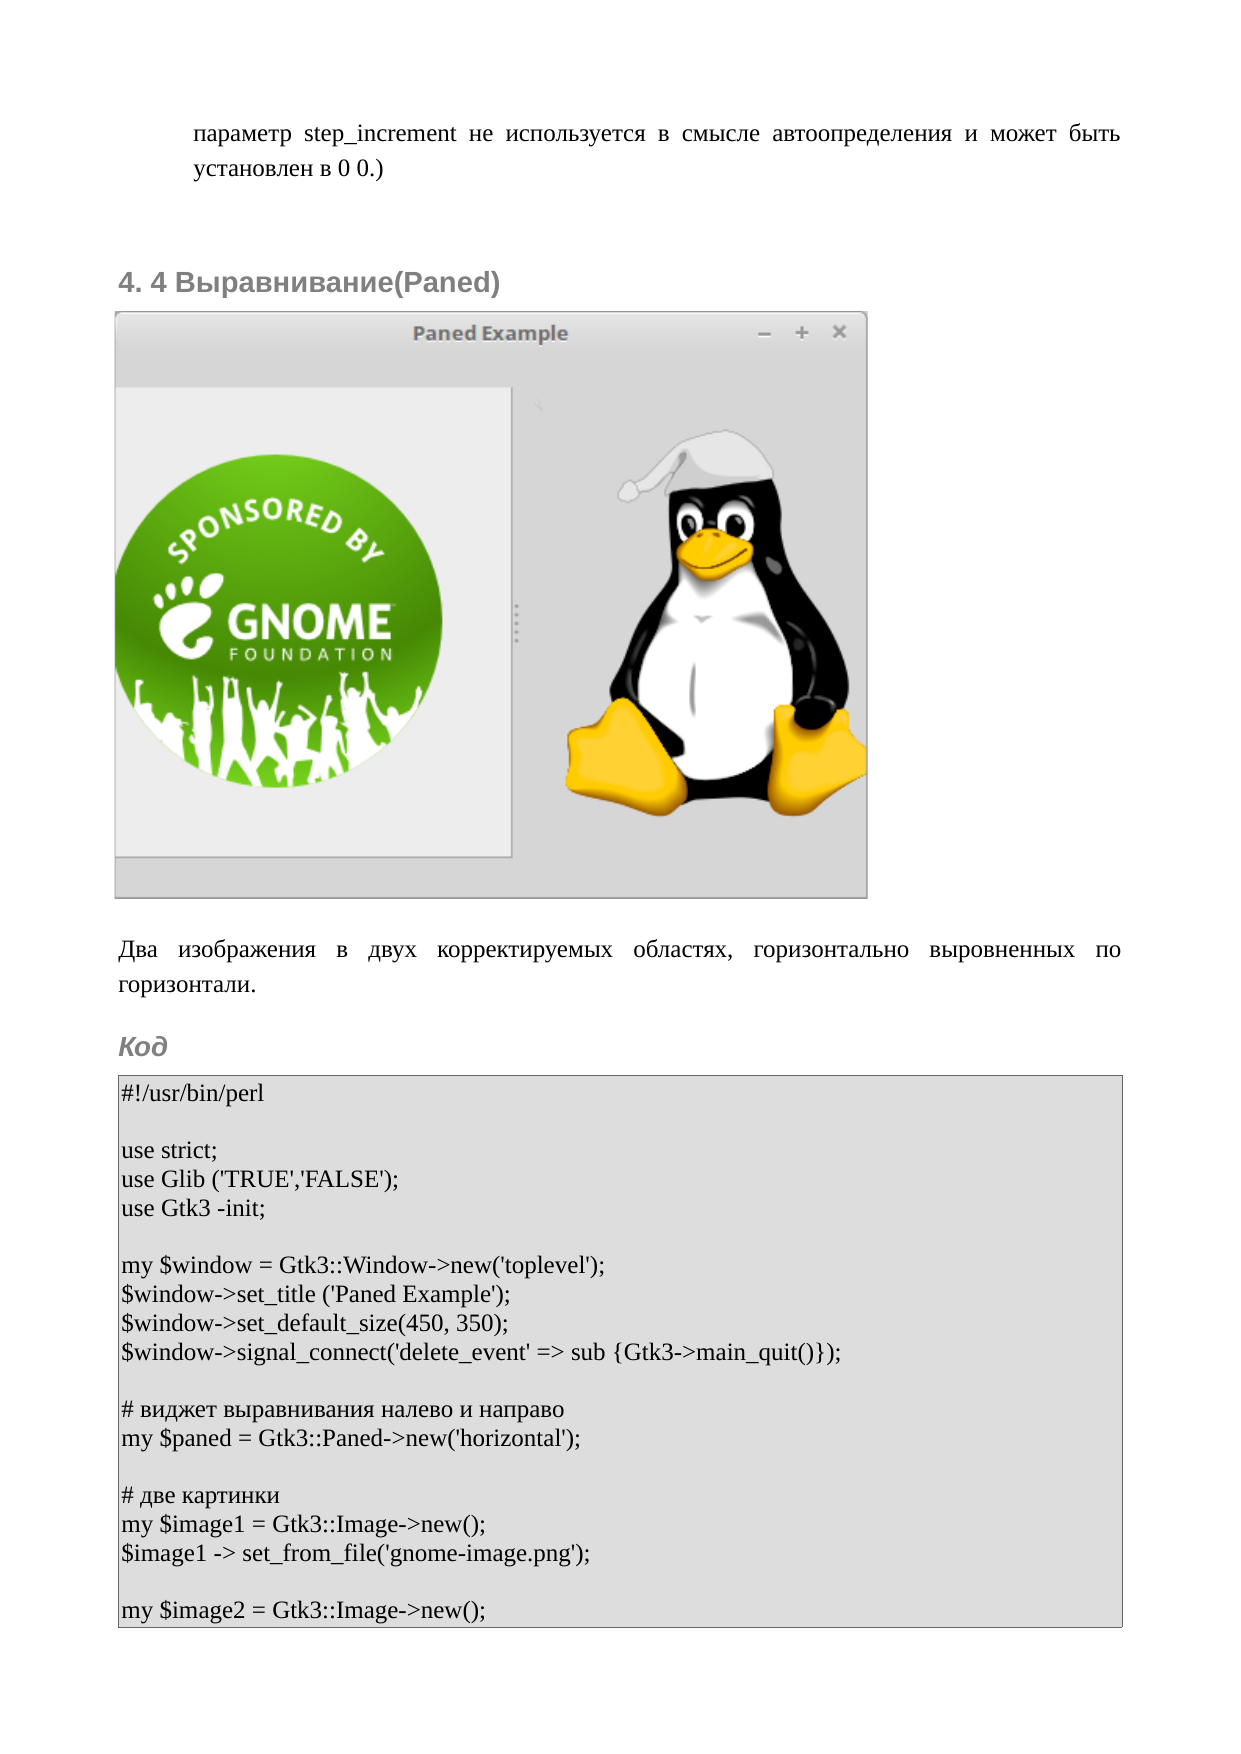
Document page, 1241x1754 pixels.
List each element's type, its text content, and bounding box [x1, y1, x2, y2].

picture [114, 311, 868, 899]
text my $image2 = Gtk3::Image->new(); [119, 1592, 1122, 1627]
text $image1 -> set_from_file('gnome-image.png'); [119, 1535, 1122, 1564]
text use strict; [119, 1132, 1122, 1161]
text my $window = Gtk3::Window->new('toplevel'); [119, 1247, 1122, 1276]
text use Glib ('TRUE','FALSE'); [119, 1161, 1122, 1190]
text # две картинки [119, 1477, 1122, 1506]
text my $paned = Gtk3::Paned->new('horizontal'); [119, 1420, 1122, 1449]
text my $image1 = Gtk3::Image->new(); [119, 1506, 1122, 1535]
subtitle Код [118, 1031, 1122, 1062]
text $window->set_default_size(450, 350); [119, 1305, 1122, 1334]
text Два изображения в двух корректируемых областях, горизонтально выровненных по горизонтали. [118, 934, 1122, 998]
text # виджет выравнивания налево и направо [119, 1391, 1122, 1420]
subtitle 4. 4 Выравнивание(Paned) [118, 265, 1122, 299]
text use Gtk3 -init; [119, 1190, 1122, 1219]
text #!/usr/bin/perl [119, 1076, 1122, 1104]
text $window->set_title ('Paned Example'); [119, 1276, 1122, 1305]
text $window->signal_connect('delete_event' => sub {Gtk3->main_quit()}); [119, 1334, 1122, 1362]
list параметр step_increment не используется в смысле автоопределения и может быть установлен в 0 0.) [156, 118, 1122, 181]
